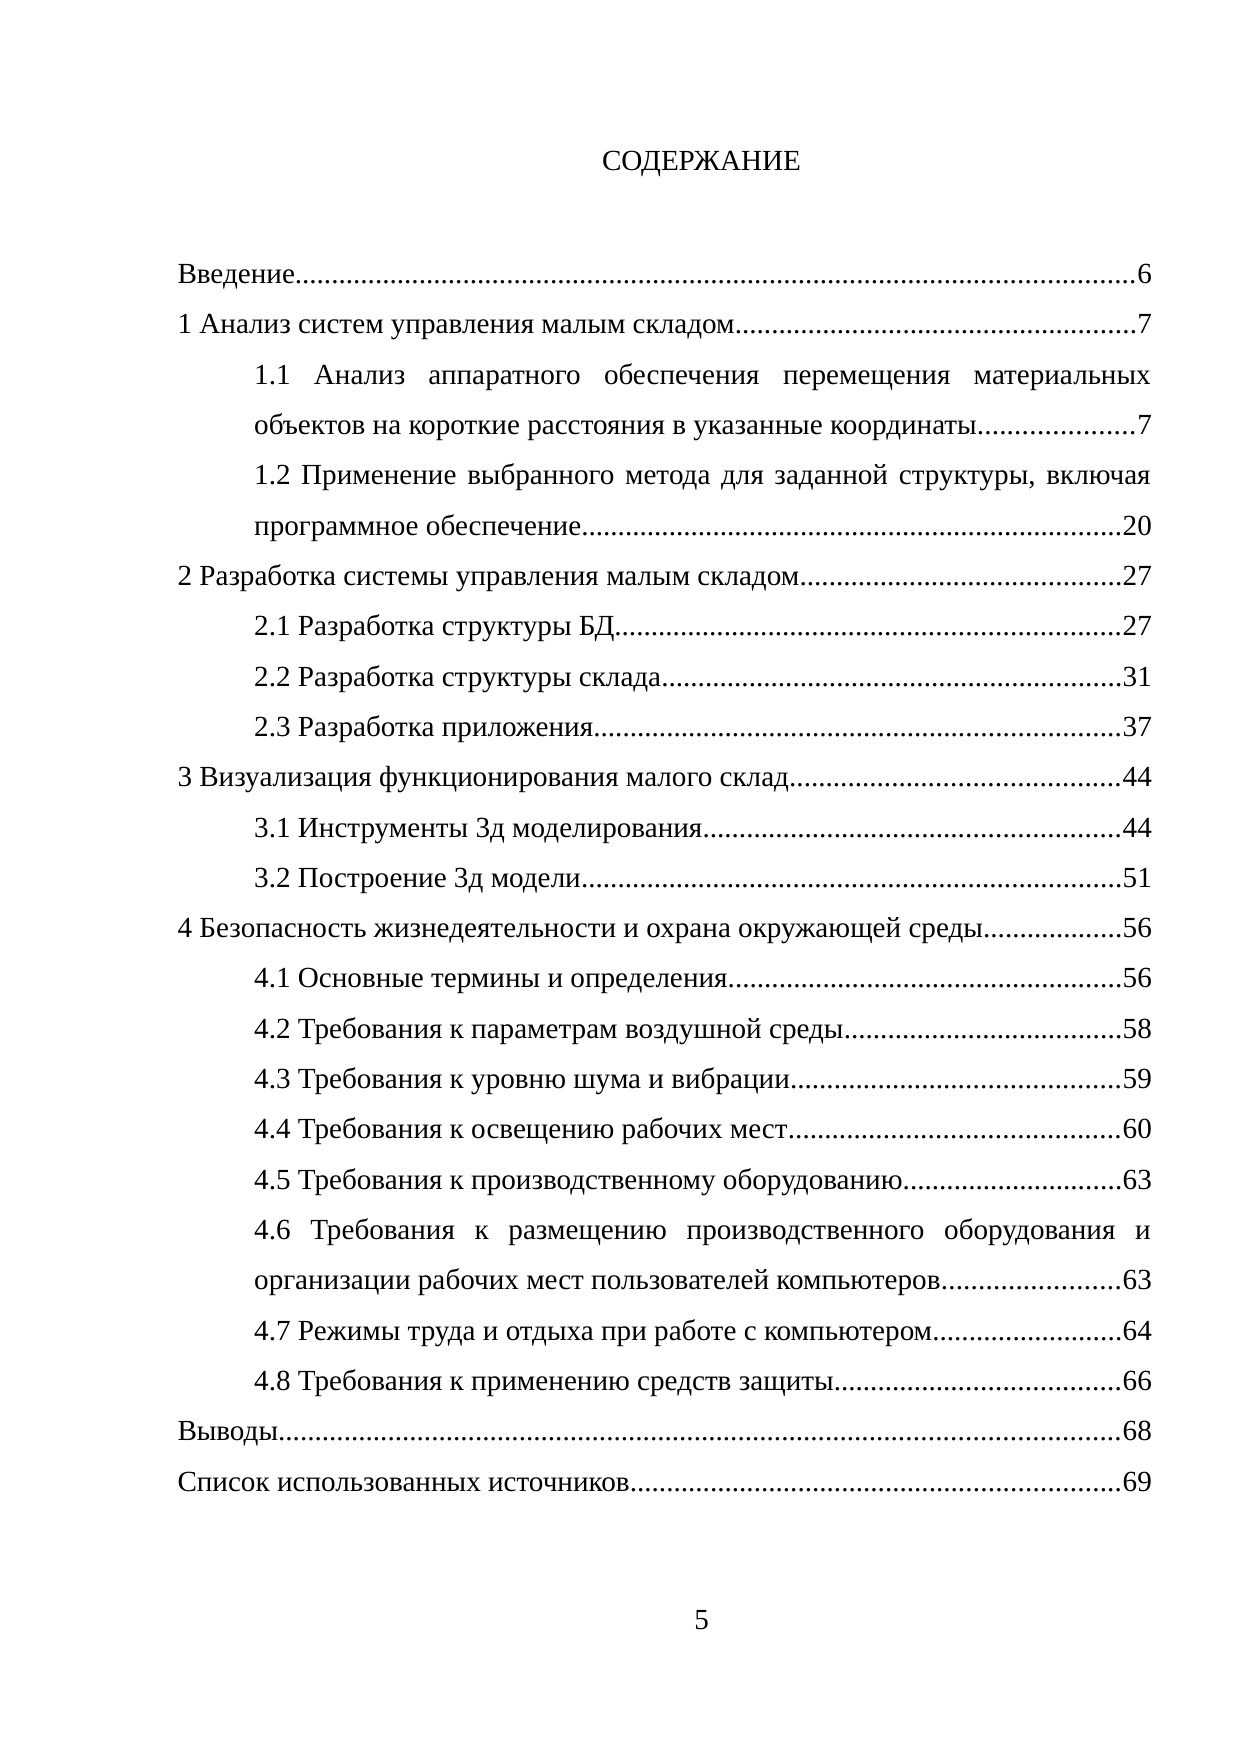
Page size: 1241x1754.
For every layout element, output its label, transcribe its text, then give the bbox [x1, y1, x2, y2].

text 4.4 Требования к освещению рабочих мест 60 [254, 1112, 1152, 1145]
text 4.7 Режимы труда и отдыха при работе с компьютером 64 [254, 1313, 1152, 1346]
text 4.2 Требования к параметрам воздушной среды 58 [254, 1011, 1152, 1044]
text 1.1 Анализ аппаратного обеспечения перемещения материальных объектов на короткие расстояния в указанные координаты 7 [254, 357, 1152, 441]
text 4 Безопасность жизнедеятельности и охрана окружающей среды 56 [177, 910, 1152, 944]
subtitle СОДЕРЖАНИЕ [177, 143, 1152, 177]
text Список использованных источников 69 [177, 1464, 1152, 1497]
text 3.1 Инструменты 3д моделирования 44 [254, 810, 1152, 843]
text Выводы 68 [177, 1413, 1152, 1447]
text 2.3 Разработка приложения 37 [254, 709, 1152, 743]
text 3 Визуализация функционирования малого склад 44 [177, 759, 1152, 793]
text 4.6 Требования к размещению производственного оборудования и организации рабочих мест пользователей компьютеров 63 [254, 1212, 1152, 1296]
text 4.8 Требования к применению средств защиты 66 [254, 1363, 1152, 1397]
text 3.2 Построение 3д модели 51 [254, 860, 1152, 893]
text Введение 6 [177, 256, 1152, 290]
text 2.1 Разработка структуры БД 27 [254, 608, 1152, 642]
text 4.5 Требования к производственному оборудованию 63 [254, 1162, 1152, 1195]
text 4.3 Требования к уровню шума и вибрации 59 [254, 1061, 1152, 1095]
text 2 Разработка системы управления малым складом 27 [177, 558, 1152, 592]
text 4.1 Основные термины и определения 56 [254, 961, 1152, 994]
text 1.2 Применение выбранного метода для заданной структуры, включая программное обеспечение 20 [254, 457, 1152, 541]
text 1 Анализ систем управления малым складом 7 [177, 307, 1152, 340]
text 2.2 Разработка структуры склада 31 [254, 659, 1152, 692]
